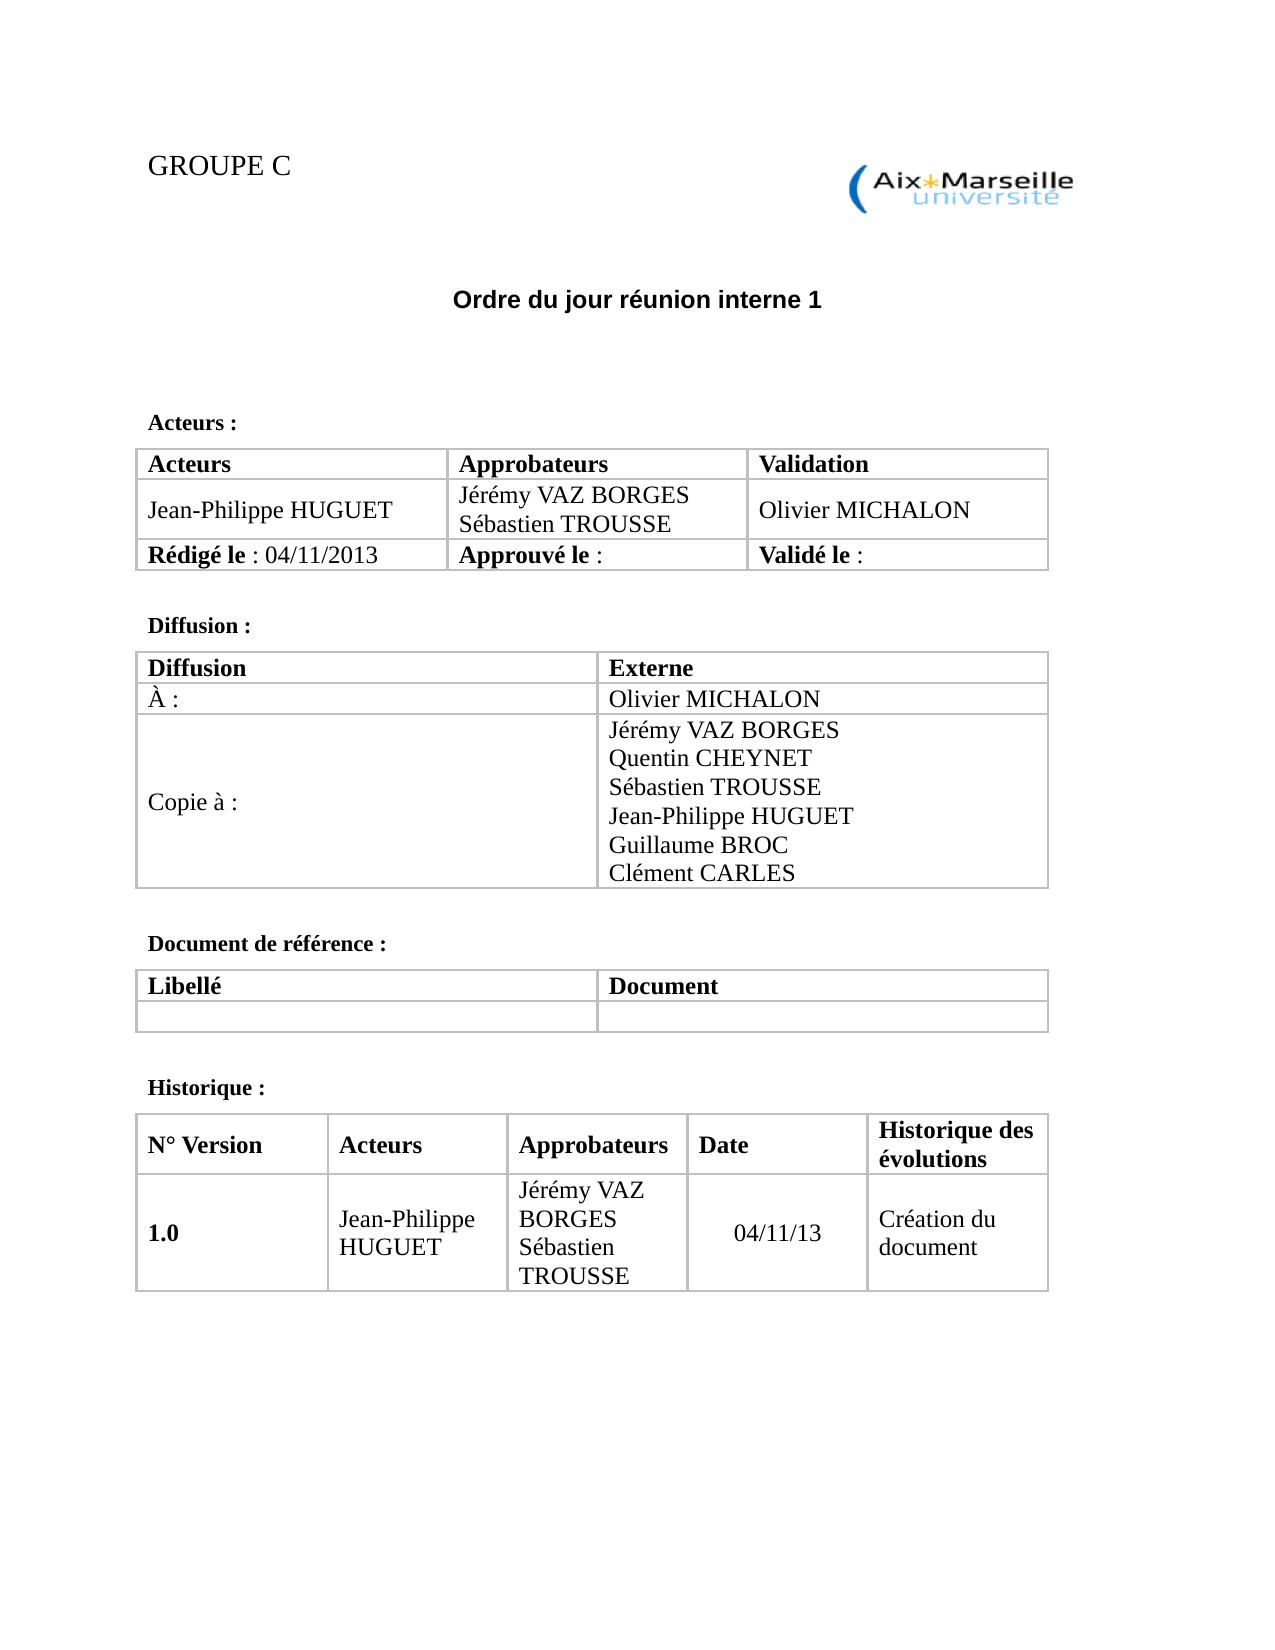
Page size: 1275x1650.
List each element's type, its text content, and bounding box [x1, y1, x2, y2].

table_cell Jean-Philippe HUGUET [138, 480, 446, 538]
table_header Document [599, 971, 1047, 1000]
table_header Libellé [138, 971, 596, 1000]
table_header Approbateurs [509, 1115, 686, 1173]
table_cell Jean-Philippe HUGUET [329, 1175, 506, 1290]
table_header Acteurs [138, 450, 446, 478]
text Document de référence : [148, 931, 1127, 957]
table_header N° Version [138, 1115, 327, 1173]
table_cell Validé le : [749, 540, 1047, 569]
table_cell Olivier MICHALON [599, 684, 1047, 713]
table_cell Copie à : [138, 715, 596, 887]
text GROUPE C [148, 148, 1127, 181]
table_cell 1.0 [138, 1175, 327, 1290]
table_cell [599, 1002, 1047, 1031]
table_header Acteurs [329, 1115, 506, 1173]
table_cell Jérémy VAZ BORGES Sébastien TROUSSE [509, 1175, 686, 1290]
table_header Diffusion [138, 653, 596, 682]
table_header Validation [749, 450, 1047, 478]
table_cell Approuvé le : [449, 540, 746, 569]
text Acteurs : [148, 409, 1127, 435]
table_header Historique des évolutions [869, 1115, 1047, 1173]
table_cell Jérémy VAZ BORGES Sébastien TROUSSE [449, 480, 746, 538]
table_cell [138, 1002, 596, 1031]
table_cell Jérémy VAZ BORGES Quentin CHEYNET Sébastien TROUSSE Jean-Philippe HUGUET Guillaume BROC Clément CARLES [599, 715, 1047, 887]
text Historique : [148, 1074, 1127, 1101]
table_header Externe [599, 653, 1047, 682]
table_cell À : [138, 684, 596, 713]
table_cell Création du document [869, 1175, 1047, 1290]
text Diffusion : [148, 612, 1127, 638]
table_cell 04/11/13 [689, 1175, 866, 1290]
table_header Date [689, 1115, 866, 1173]
table_cell Rédigé le : 04/11/2013 [138, 540, 446, 569]
text Ordre du jour réunion interne 1 [148, 285, 1127, 314]
table_cell Olivier MICHALON [749, 480, 1047, 538]
table_header Approbateurs [449, 450, 746, 478]
